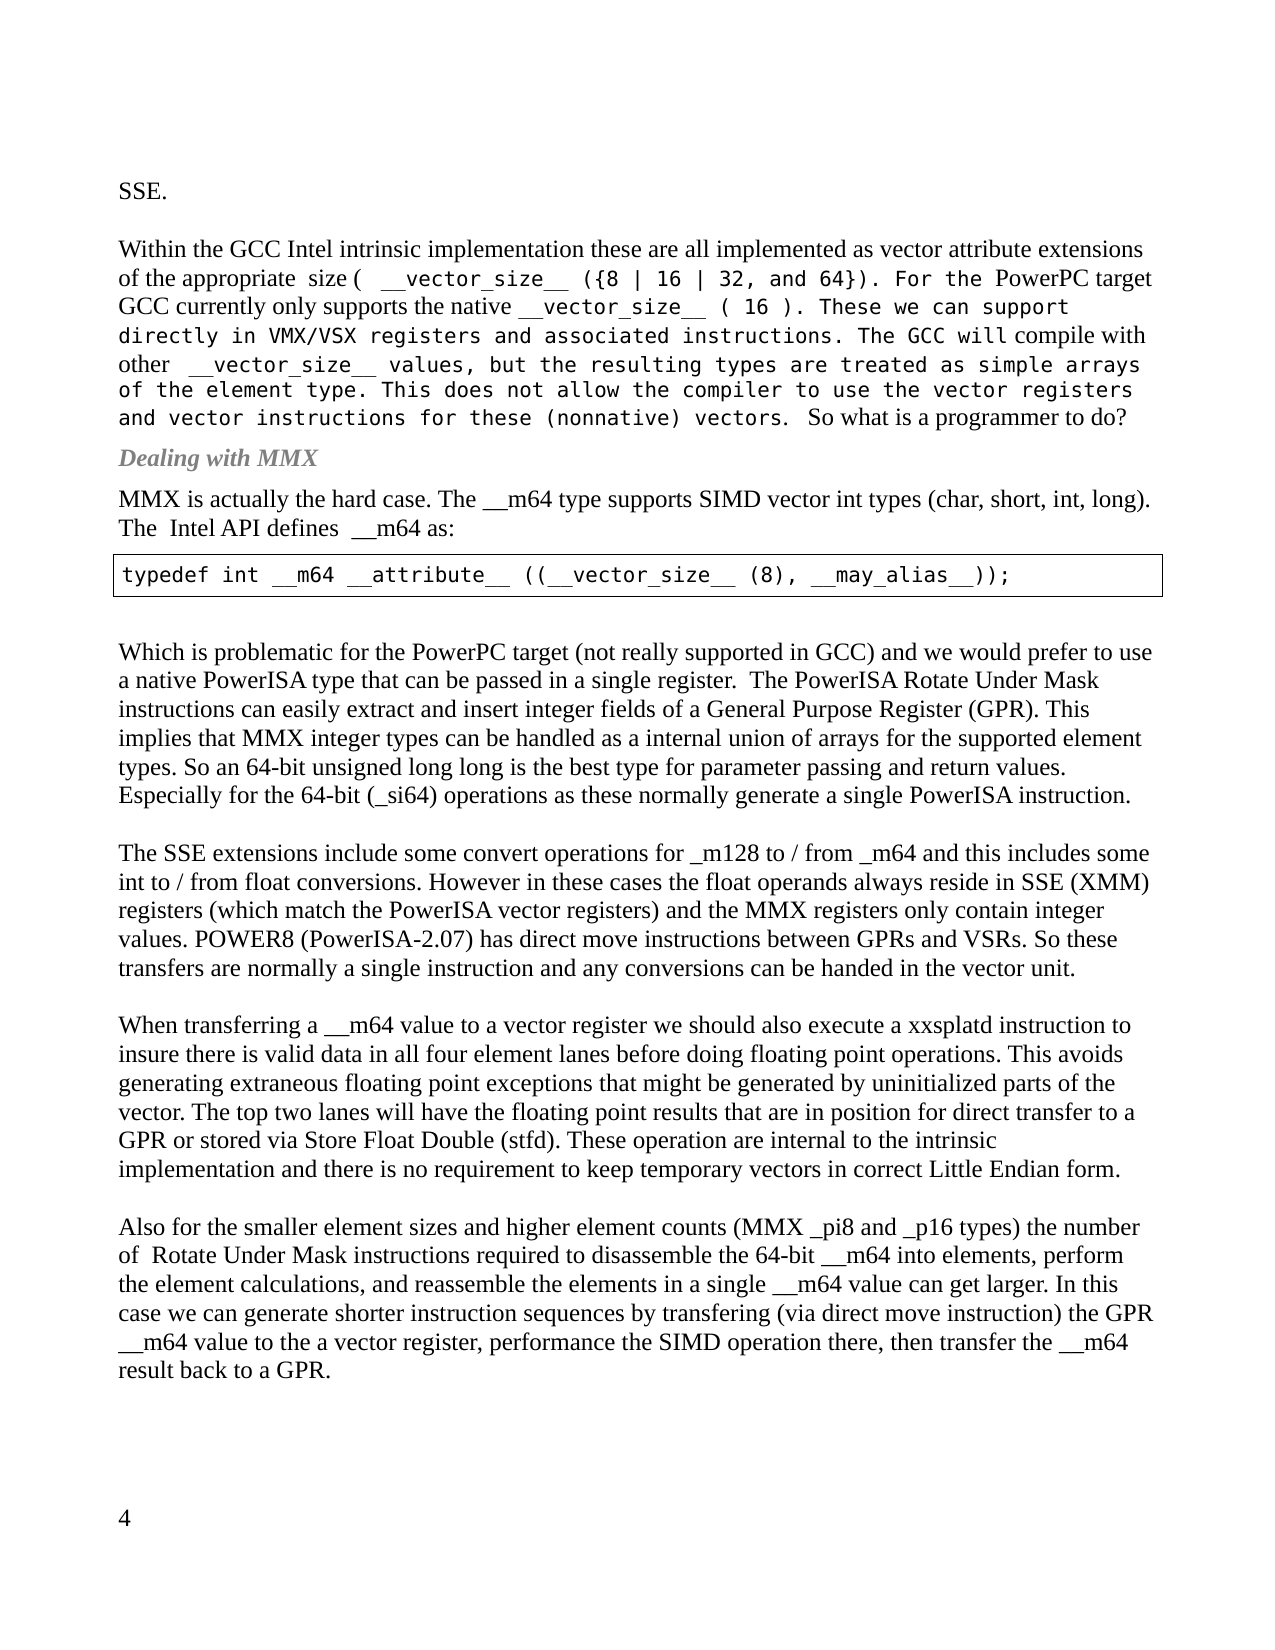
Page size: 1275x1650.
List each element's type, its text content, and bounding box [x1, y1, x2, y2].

subtitle Dealing with MMX [118, 443, 1157, 472]
text The SSE extensions include some convert operations for _m128 to / from _m64 and this includes some int to / from float conversions. However in these cases the float operands always reside in SSE (XMM) registers (which match the PowerISA vector registers) and the MMX registers only contain integer values. POWER8 (PowerISA-2.07) has direct move instructions between GPRs and VSRs. So these transfers are normally a single instruction and any conversions can be handed in the vector unit. [118, 838, 1157, 982]
text Which is problematic for the PowerPC target (not really supported in GCC) and we would prefer to use a native PowerISA type that can be passed in a single register. The PowerISA Rotate Under Mask instructions can easily extract and insert integer fields of a General Purpose Register (GPR). This implies that MMX integer types can be handled as a internal union of arrays for the supported element types. So an 64-bit unsigned long long is the best type for parameter passing and return values. Especially for the 64-bit (_si64) operations as these normally generate a single PowerISA instruction. [118, 637, 1157, 809]
text When transferring a __m64 value to a vector register we should also execute a xxsplatd instruction to insure there is valid data in all four element lanes before doing floating point operations. This avoids generating extraneous floating point exceptions that might be generated by uninitialized parts of the vector. The top two lanes will have the floating point results that are in position for direct transfer to a GPR or stored via Store Float Double (stfd). These operation are internal to the intrinsic implementation and there is no requirement to keep temporary vectors in correct Little Endian form. [118, 1010, 1157, 1183]
text SSE. [118, 176, 1157, 205]
text MMX is actually the hard case. The __m64 type supports SIMD vector int types (char, short, int, long). The Intel API defines __m64 as: [118, 484, 1157, 542]
text typedef int __m64 __attribute__ ((__vector_size__ (8), __may_alias__)); [121, 563, 1153, 587]
text Within the GCC Intel intrinsic implementation these are all implemented as vector attribute extensions of the appropriate size ( __vector_size__ ({8 | 16 | 32, and 64}). For the PowerPC target GCC currently only supports the native __vector_size__ ( 16 ). These we can support directly in VMX/VSX registers and associated instructions. The GCC will compile with other __vector_size__ values, but the resulting types are treated as simple arrays of the element type. This does not allow the compiler to use the vector registers and vector instructions for these (nonnative) vectors. So what is a programmer to do? [118, 234, 1157, 431]
text Also for the smaller element sizes and higher element counts (MMX _pi8 and _p16 types) the number of Rotate Under Mask instructions required to disassemble the 64-bit __m64 into elements, perform the element calculations, and reassemble the elements in a single __m64 value can get larger. In this case we can generate shorter instruction sequences by transfering (via direct move instruction) the GPR __m64 value to the a vector register, performance the SIMD operation there, then transfer the __m64 result back to a GPR. [118, 1212, 1157, 1384]
